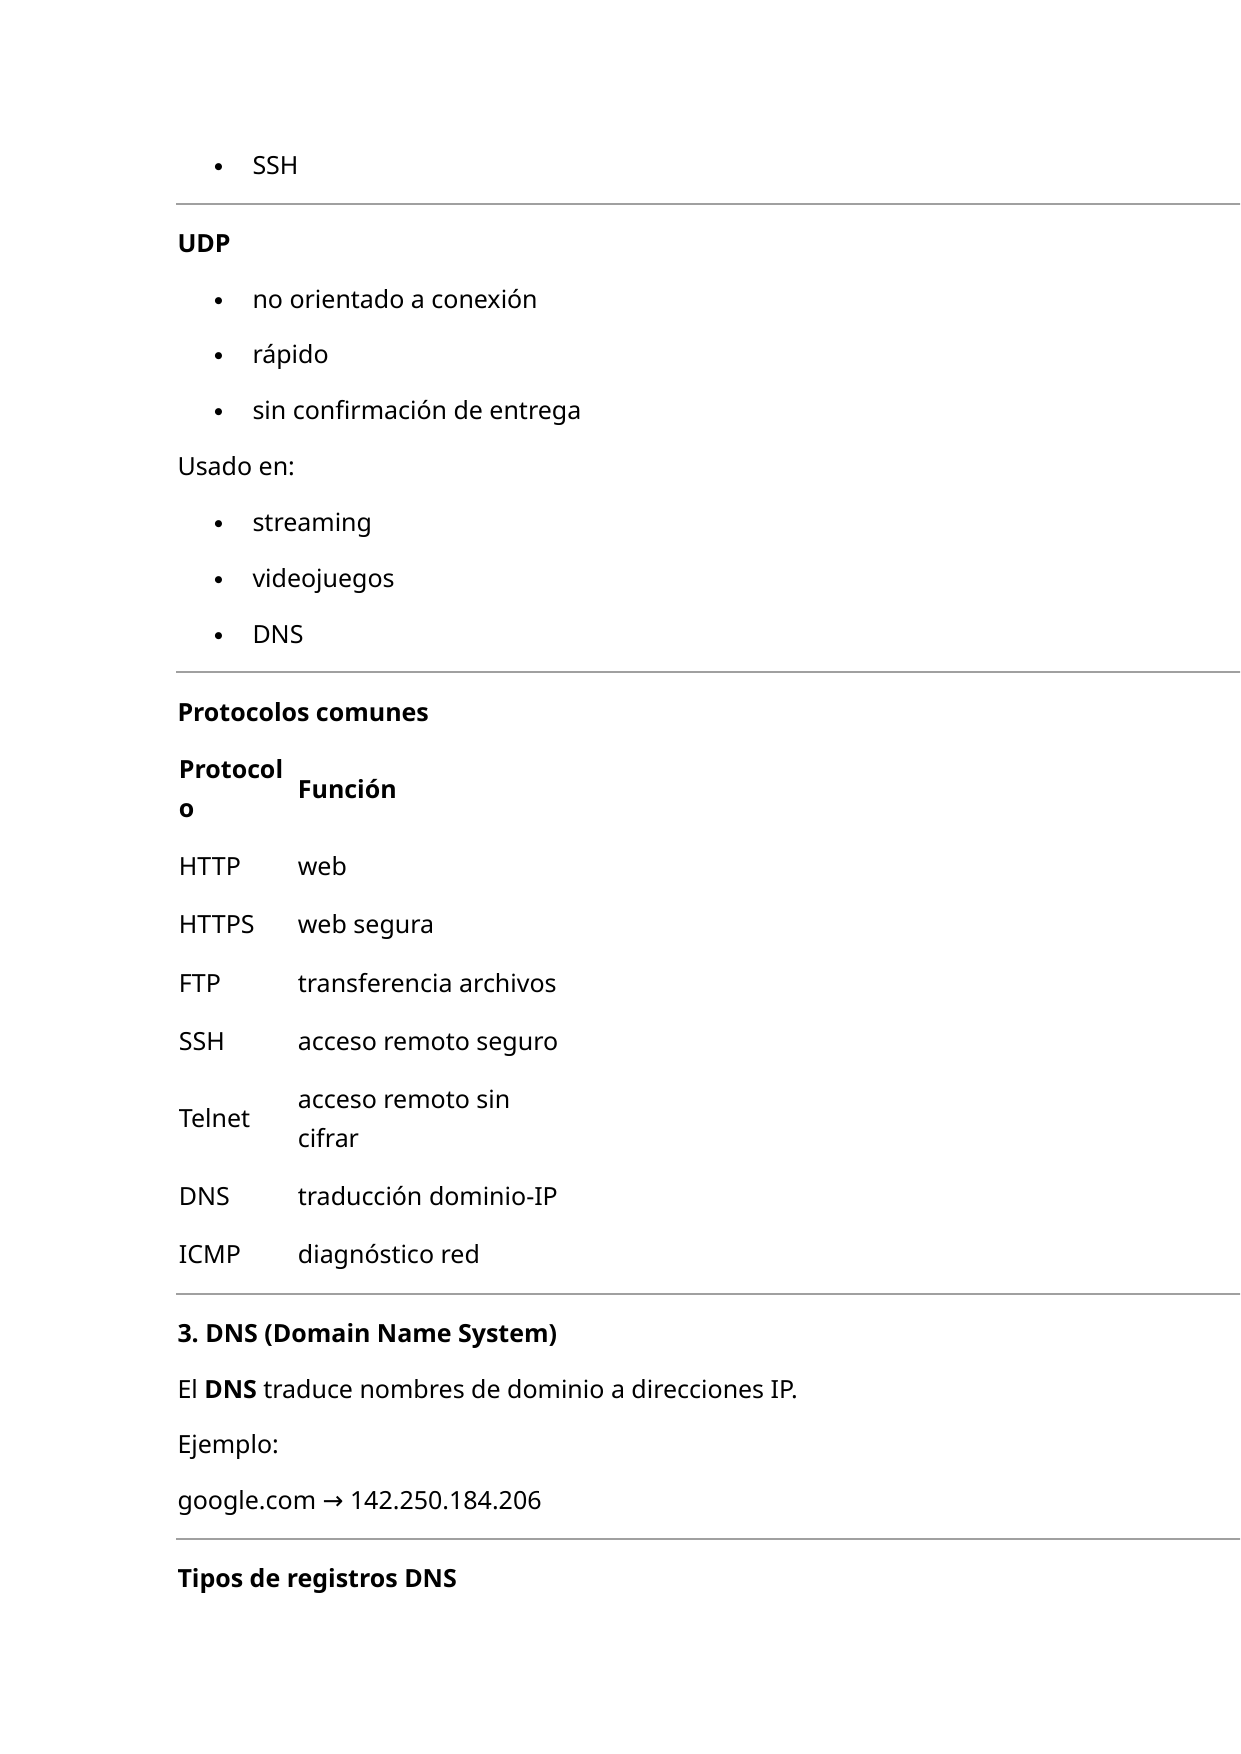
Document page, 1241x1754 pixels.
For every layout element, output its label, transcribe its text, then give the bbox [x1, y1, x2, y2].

table_cell acceso remoto seguro [296, 1022, 563, 1080]
list videojuegos [215, 561, 1063, 594]
list streaming [215, 505, 1063, 539]
text Tipos de registros DNS [177, 1561, 1063, 1595]
text 3. DNS (Domain Name System) [177, 1316, 1063, 1349]
table_header Función [296, 750, 563, 847]
text Protocolos comunes [177, 694, 1063, 728]
table_cell HTTP [177, 848, 296, 906]
list rápido [215, 337, 1063, 371]
list DNS [215, 616, 1063, 650]
text UDP [177, 226, 1063, 259]
text Usado en: [177, 449, 1063, 483]
table_cell Telnet [177, 1080, 296, 1177]
text Ejemplo: [177, 1427, 1063, 1461]
table_cell acceso remoto sin cifrar [296, 1080, 563, 1177]
table_cell web [296, 848, 563, 906]
table_cell HTTPS [177, 906, 296, 964]
list SSH [215, 148, 1063, 182]
list sin confirmación de entrega [215, 393, 1063, 427]
table_header Protocolo [177, 750, 296, 847]
table_cell DNS [177, 1177, 296, 1235]
table_cell SSH [177, 1022, 296, 1080]
text El DNS traduce nombres de dominio a direcciones IP. [177, 1371, 1063, 1405]
table_cell traducción dominio-IP [296, 1177, 563, 1235]
text google.com → 142.250.184.206 [177, 1483, 1063, 1517]
table_cell FTP [177, 964, 296, 1022]
table_cell web segura [296, 906, 563, 964]
table_cell ICMP [177, 1235, 296, 1293]
table_cell transferencia archivos [296, 964, 563, 1022]
list no orientado a conexión [215, 281, 1063, 315]
table_cell diagnóstico red [296, 1235, 563, 1293]
